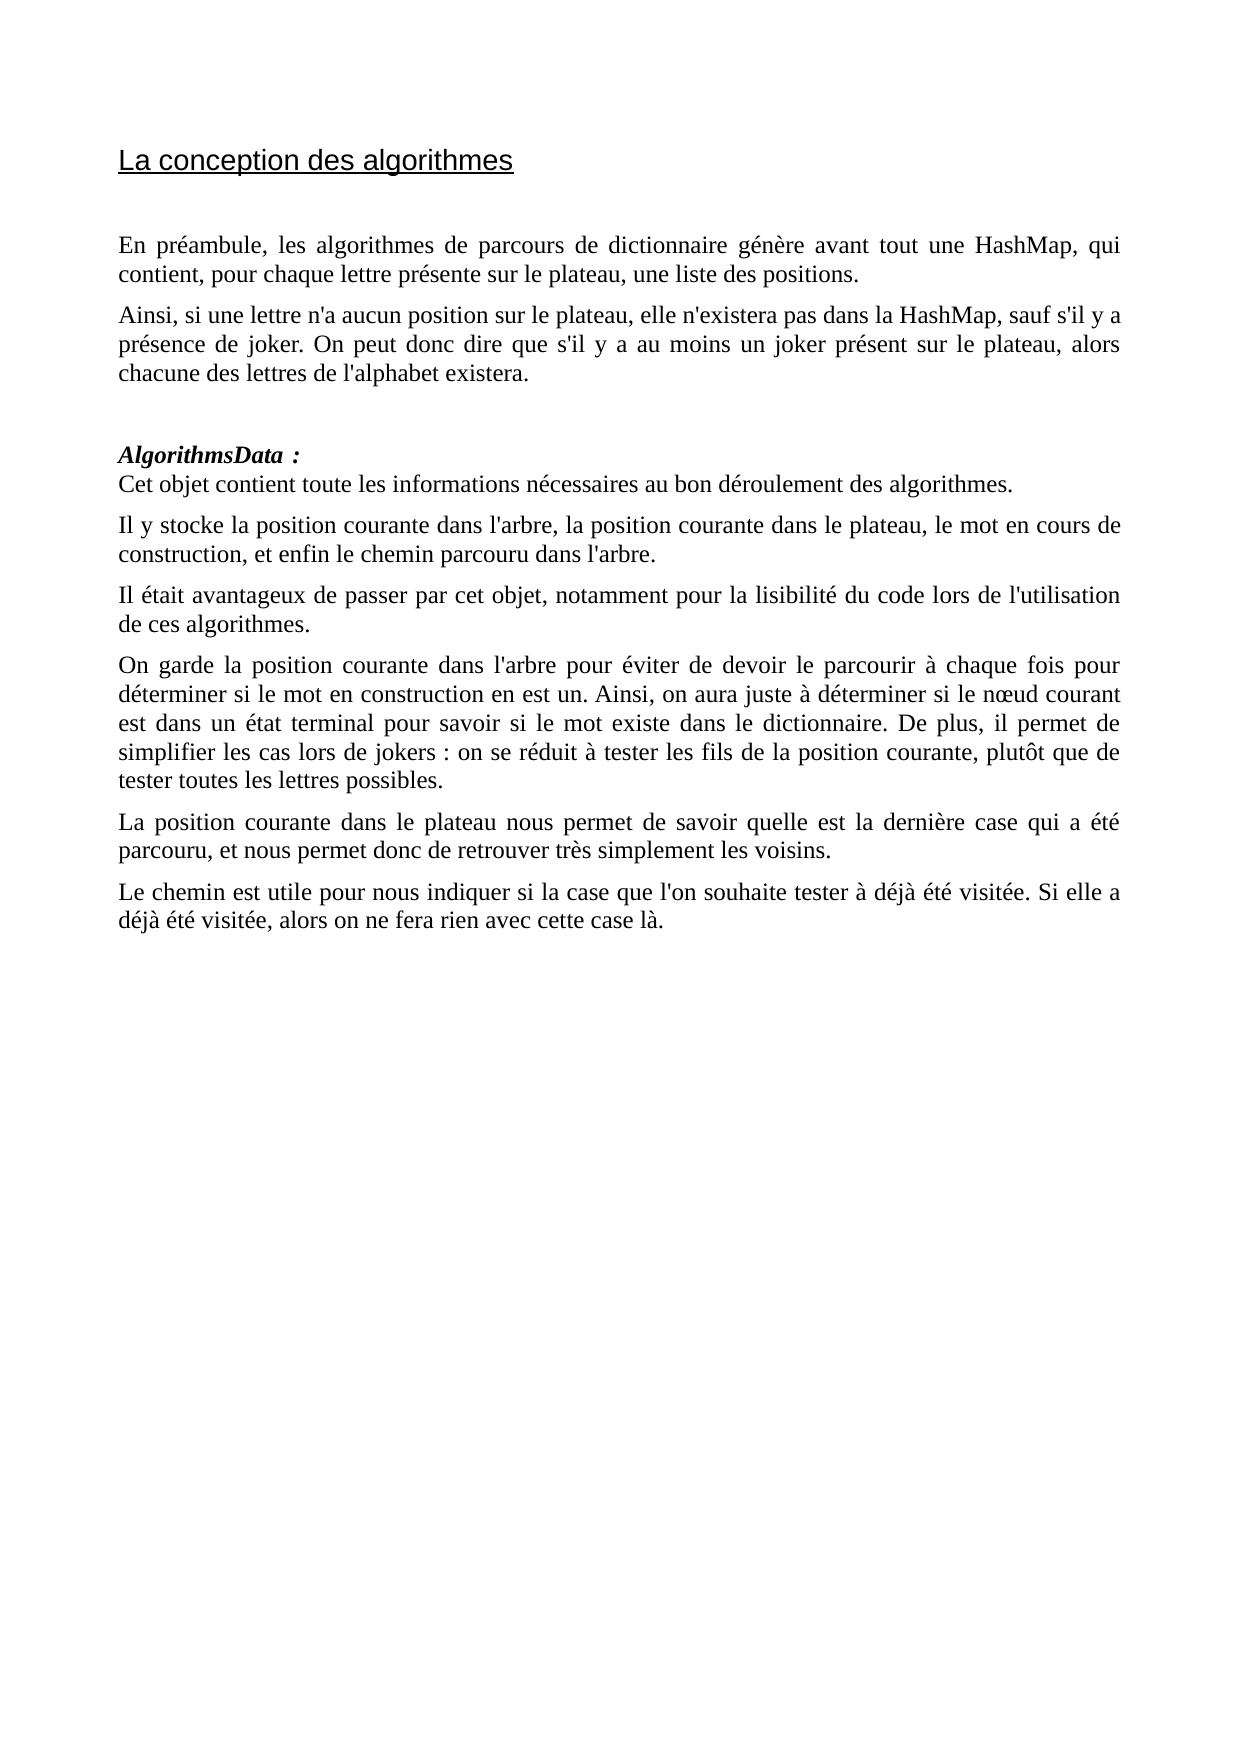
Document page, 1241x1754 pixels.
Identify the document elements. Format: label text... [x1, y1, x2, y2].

subtitle La conception des algorithmes [118, 143, 1122, 177]
text Il y stocke la position courante dans l'arbre, la position courante dans le plateau, le mot en cours de construction, et enfin le chemin parcouru dans l'arbre. [118, 510, 1122, 568]
text En préambule, les algorithmes de parcours de dictionnaire génère avant tout une HashMap, qui contient, pour chaque lettre présente sur le plateau, une liste des positions. [118, 230, 1122, 288]
text AlgorithmsData : [118, 440, 1122, 469]
text Ainsi, si une lettre n'a aucun position sur le plateau, elle n'existera pas dans la HashMap, sauf s'il y a présence de joker. On peut donc dire que s'il y a au moins un joker présent sur le plateau, alors chacune des lettres de l'alphabet existera. [118, 300, 1122, 387]
text La position courante dans le plateau nous permet de savoir quelle est la dernière case qui a été parcouru, et nous permet donc de retrouver très simplement les voisins. [118, 807, 1122, 864]
text Le chemin est utile pour nous indiquer si la case que l'on souhaite tester à déjà été visitée. Si elle a déjà été visitée, alors on ne fera rien avec cette case là. [118, 877, 1122, 934]
text Cet objet contient toute les informations nécessaires au bon déroulement des algorithmes. [118, 469, 1122, 498]
text Il était avantageux de passer par cet objet, notamment pour la lisibilité du code lors de l'utilisation de ces algorithmes. [118, 580, 1122, 638]
text On garde la position courante dans l'arbre pour éviter de devoir le parcourir à chaque fois pour déterminer si le mot en construction en est un. Ainsi, on aura juste à déterminer si le nœud courant est dans un état terminal pour savoir si le mot existe dans le dictionnaire. De plus, il permet de simplifier les cas lors de jokers : on se réduit à tester les fils de la position courante, plutôt que de tester toutes les lettres possibles. [118, 650, 1122, 794]
